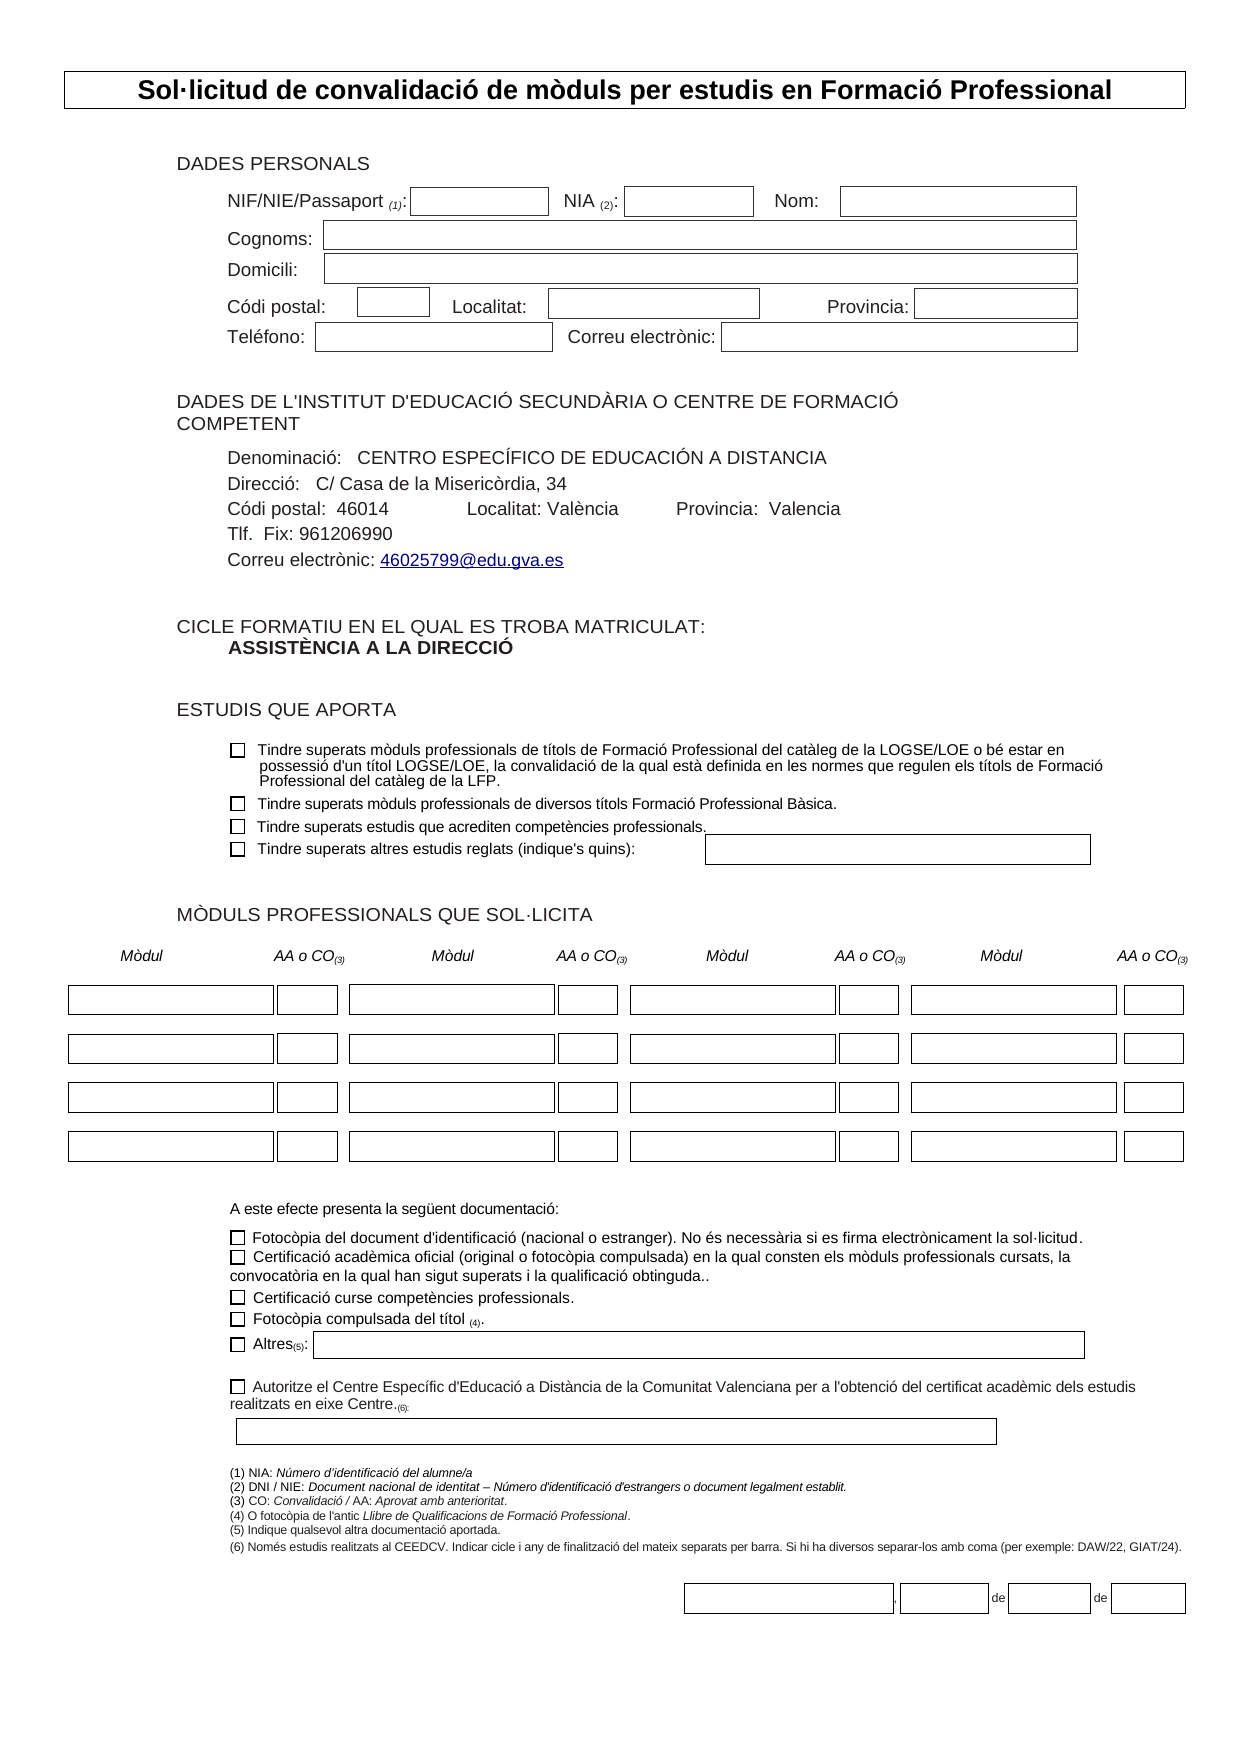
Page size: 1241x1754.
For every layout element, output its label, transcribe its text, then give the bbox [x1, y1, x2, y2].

text Certificació acadèmica oficial (original o fotocòpia compulsada) en la qual consten els mòduls professionals cursats, la convocatòria en la qual han sigut superats i la qualificació obtinguda.. [229, 1248, 1138, 1285]
text DADES DE L'INSTITUT D'EDUCACIÓ SECUNDÀRIA O CENTRE DE FORMACIÓ COMPETENT [176, 391, 943, 435]
text (2) DNI / NIE: Document nacional de identitat – Número d'identificació d'estrangers o document legalment establit. [188, 1480, 1185, 1494]
text Certificació curse competències professionals. [229, 1288, 1185, 1306]
text [1078, 253, 1185, 283]
text de [1091, 1589, 1111, 1606]
text Fotocòpia del document d'identificació (nacional o estranger). No és necessària si es firma electrònicament la sol·licitud. [229, 1229, 1185, 1247]
text Fotocòpia compulsada del títol (4). [229, 1310, 1185, 1328]
text Tlf. Fix: 961206990 [227, 523, 1185, 544]
text [1077, 186, 1185, 216]
text Tindre superats estudis que acrediten competències professionals. [229, 819, 1185, 835]
text Correu electrònic: 46025799@edu.gva.es [227, 548, 1185, 570]
text [1077, 220, 1185, 250]
text Sol·licitud de convalidació de mòduls per estudis en Formació Professional [65, 72, 1185, 108]
text [1091, 841, 1185, 858]
text Mòdul AA o CO(3) Mòdul AA o CO(3) Mòdul AA o CO(3) Mòdul AA o CO(3) [58, 948, 1197, 965]
text (5) Indique qualsevol altra documentació aportada. [188, 1523, 1185, 1537]
text (4) O fotocòpia de l'antic Llibre de Qualificacions de Formació Professional. [188, 1508, 1185, 1523]
text ESTUDIS QUE APORTA [176, 699, 1185, 721]
text CICLE FORMATIU EN EL QUAL ES TROBA MATRICULAT: [176, 615, 1185, 637]
text [64, 1589, 684, 1606]
text MÒDULS PROFESSIONALS QUE SOL·LICITA [176, 904, 878, 926]
text Denominació: CENTRO ESPECÍFICO DE EDUCACIÓN A DISTANCIA [227, 447, 1185, 468]
text Códi postal: 46014 Localitat: València Provincia: Valencia [227, 498, 1185, 519]
text [1085, 1331, 1185, 1358]
text Autoritze el Centre Específic d'Educació a Distància de la Comunitat Valenciana per a l'obtenció del certificat acadèmic dels estudis realitzats en eixe Centre.(6): [229, 1378, 1185, 1413]
text Tindre superats mòduls professionals de diversos títols Formació Professional Bàsica. [229, 796, 1185, 813]
text NIF/NIE/Passaport (1): NIA (2): [227, 186, 624, 216]
text Correu electrònic: [553, 322, 721, 351]
text ASSISTÈNCIA A LA DIRECCIÓ [228, 637, 1185, 658]
text Tindre superats altres estudis reglats (indique's quins): [229, 841, 705, 858]
text (1) NIA: Número d’identificació del alumne/a [188, 1465, 1185, 1480]
text (6) Només estudis realitzats al CEEDCV. Indicar cicle i any de finalització del mateix separats per barra. Si hi ha diversos separar-los amb coma (per exemple: DAW/22, GIAT/24). [188, 1537, 1185, 1554]
text (3) CO: Convalidació / AA: Aprovat amb anterioritat. [188, 1494, 1185, 1508]
text DADES PERSONALS [176, 153, 1185, 174]
text Nom: [754, 186, 840, 216]
text Códi postal: Localitat: Provincia: [227, 287, 1185, 318]
text Cognoms: [227, 220, 323, 250]
text [1078, 322, 1185, 351]
text , [894, 1589, 900, 1606]
text Teléfono: [227, 322, 315, 351]
text Altres(5): [229, 1331, 313, 1358]
text de [989, 1589, 1008, 1606]
text Domicili: [227, 253, 324, 283]
text Direcció: C/ Casa de la Misericòrdia, 34 [227, 472, 1185, 494]
text Tindre superats mòduls professionals de títols de Formació Professional del catàleg de la LOGSE/LOE o bé estar en possessió d'un títol LOGSE/LOE, la convalidació de la qual està definida en les normes que regulen els títols de Formació Professional del catàleg de la LFP. [229, 743, 1114, 790]
text A este efecte presenta la següent documentació: [229, 1199, 1185, 1217]
